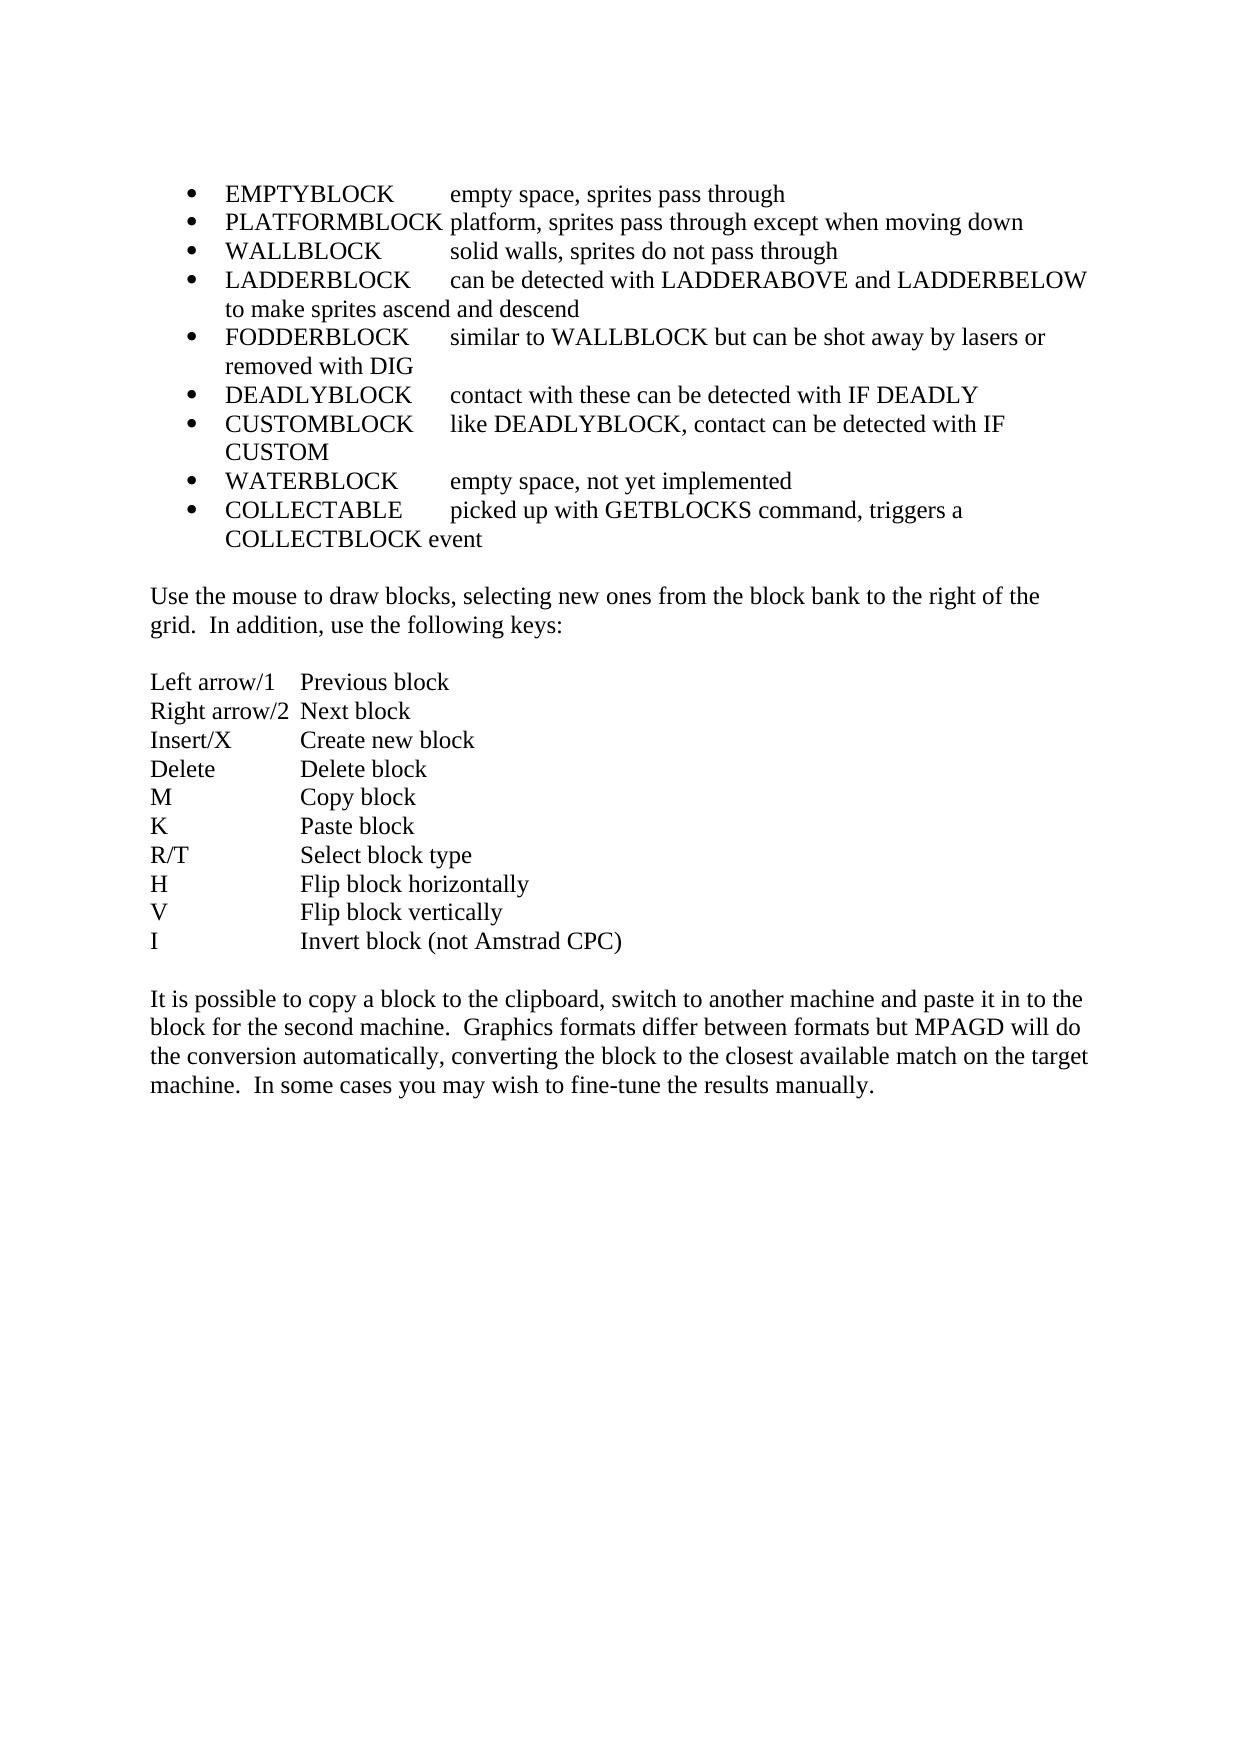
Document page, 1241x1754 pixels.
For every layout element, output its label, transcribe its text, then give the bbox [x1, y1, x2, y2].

text Use the mouse to draw blocks, selecting new ones from the block bank to the right of the grid. In addition, use the following keys: [150, 581, 1090, 639]
text Right arrow/2 Next block [150, 696, 1090, 725]
text Delete Delete block [150, 754, 1090, 782]
text V Flip block vertically [150, 897, 1090, 926]
text M Copy block [150, 782, 1090, 811]
list EMPTYBLOCK empty space, sprites pass through [187, 179, 1090, 207]
list CUSTOMBLOCK like DEADLYBLOCK, contact can be detected with IF CUSTOM [187, 409, 1090, 466]
list FODDERBLOCK similar to WALLBLOCK but can be shot away by lasers or removed with DIG [187, 322, 1090, 380]
list COLLECTABLE picked up with GETBLOCKS command, triggers a COLLECTBLOCK event [187, 495, 1090, 552]
list LADDERBLOCK can be detected with LADDERABOVE and LADDERBELOW to make sprites ascend and descend [187, 265, 1090, 322]
list WALLBLOCK solid walls, sprites do not pass through [187, 236, 1090, 265]
text K Paste block [150, 811, 1090, 840]
list WATERBLOCK empty space, not yet implemented [187, 466, 1090, 495]
text Insert/X Create new block [150, 725, 1090, 754]
text H Flip block horizontally [150, 869, 1090, 897]
text I Invert block (not Amstrad CPC) [150, 926, 1090, 955]
text R/T Select block type [150, 840, 1090, 869]
list DEADLYBLOCK contact with these can be detected with IF DEADLY [187, 380, 1090, 409]
text Left arrow/1 Previous block [150, 667, 1090, 696]
text It is possible to copy a block to the clipboard, switch to another machine and paste it in to the block for the second machine. Graphics formats differ between formats but MPAGD will do the conversion automatically, converting the block to the closest available match on the target machine. In some cases you may wish to fine-tune the results manually. [150, 984, 1090, 1099]
list PLATFORMBLOCK platform, sprites pass through except when moving down [187, 207, 1090, 236]
